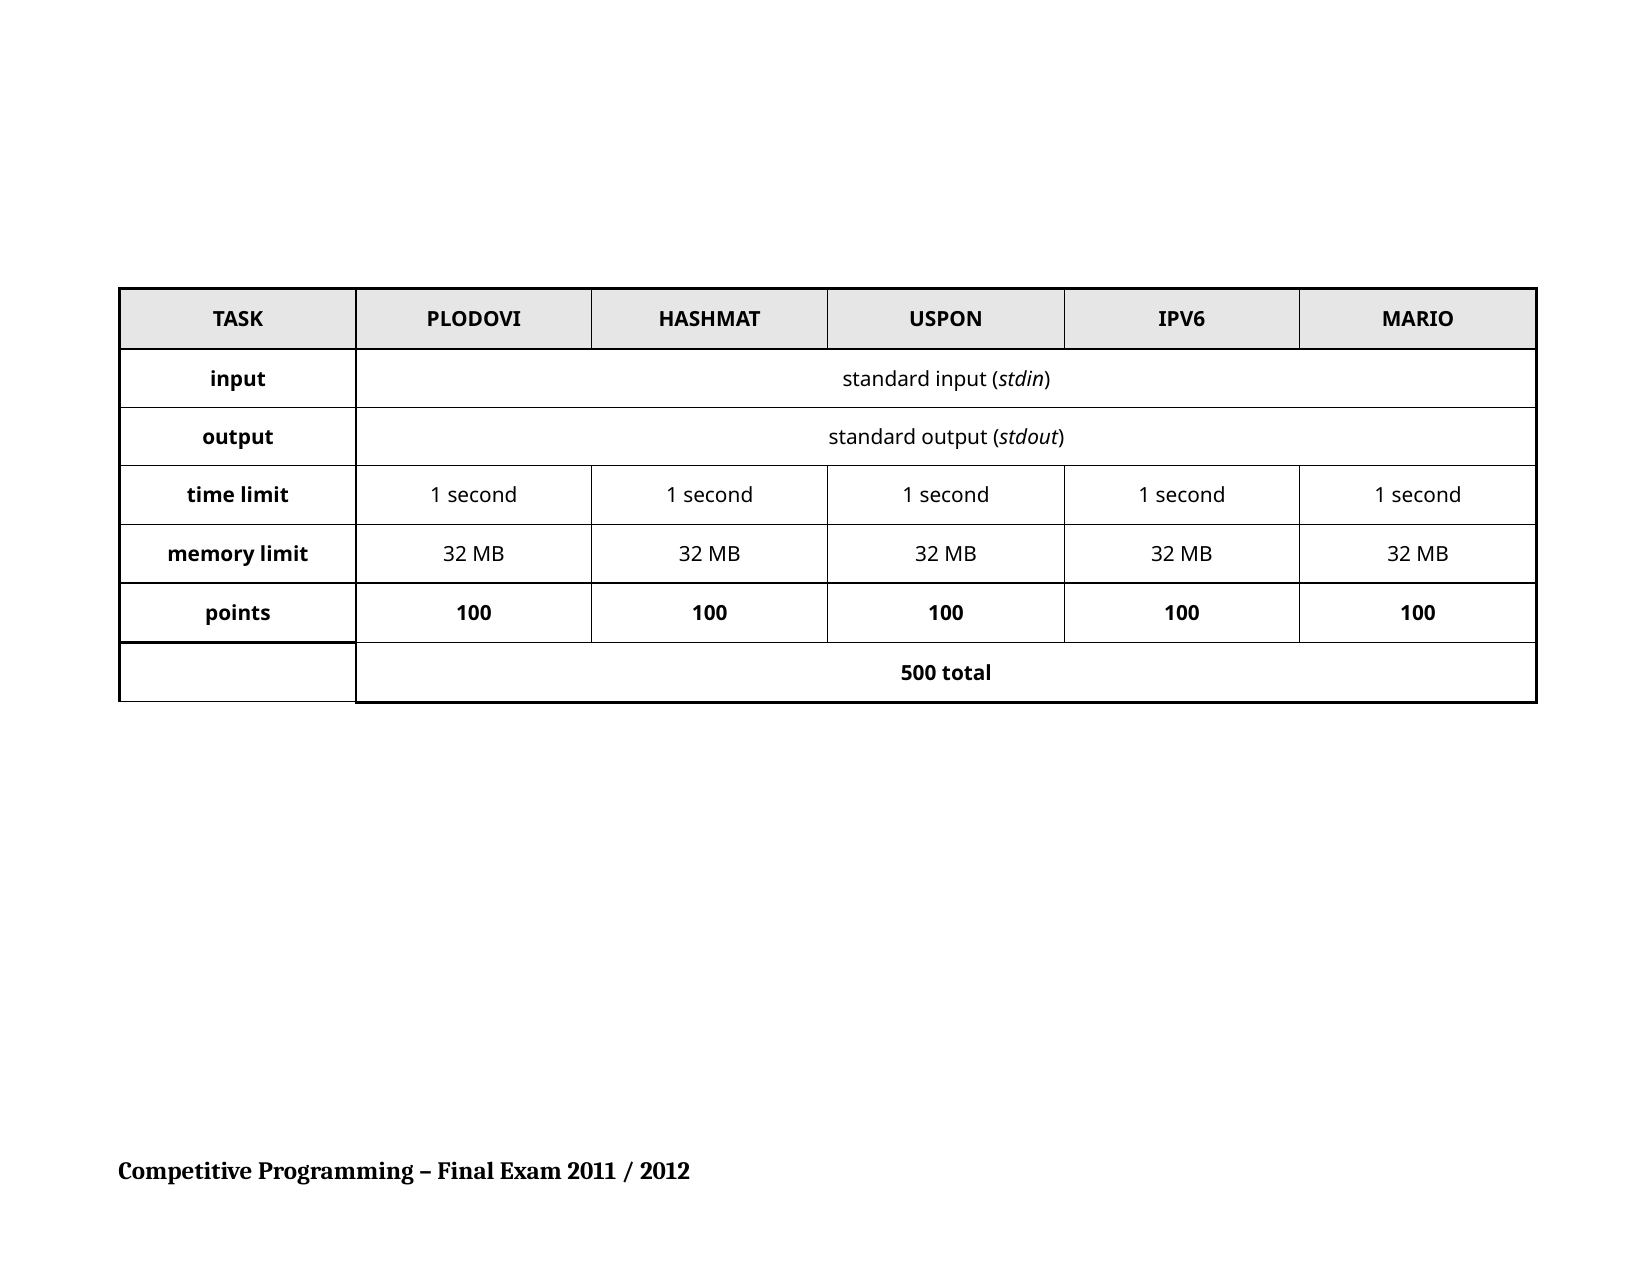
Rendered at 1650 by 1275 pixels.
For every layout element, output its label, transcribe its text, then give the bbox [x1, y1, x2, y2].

table_cell input [121, 350, 355, 407]
table_cell 32 MB [592, 525, 827, 582]
table_cell standard output (stdout) [357, 408, 1535, 465]
table_cell 32 MB [828, 525, 1064, 582]
table_cell 32 MB [1065, 525, 1299, 582]
table_header IPV6 [1065, 290, 1299, 348]
table_cell [121, 644, 355, 701]
table_cell points [121, 584, 355, 641]
table_cell 100 [828, 584, 1064, 641]
table_cell standard input (stdin) [357, 350, 1535, 407]
table_cell 1 second [357, 466, 591, 523]
table_cell 1 second [592, 466, 827, 523]
table_cell 100 [1065, 584, 1299, 641]
table_header HASHMAT [592, 290, 827, 348]
table_cell 100 [1300, 584, 1535, 641]
table_header USPON [828, 290, 1064, 348]
table_header MARIO [1300, 290, 1535, 348]
table_cell 32 MB [357, 525, 591, 582]
table_cell 100 [592, 584, 827, 641]
table_cell 32 MB [1300, 525, 1535, 582]
table_cell 500 total [357, 643, 1535, 701]
table_cell 1 second [1065, 466, 1299, 523]
table_cell 100 [357, 584, 591, 641]
table_cell 1 second [1300, 466, 1535, 523]
table_header TASK [121, 290, 355, 348]
table_header PLODOVI [357, 290, 591, 348]
table_cell 1 second [828, 466, 1064, 523]
table_cell output [121, 408, 355, 465]
table_cell memory limit [121, 525, 355, 582]
table_cell time limit [121, 466, 355, 523]
